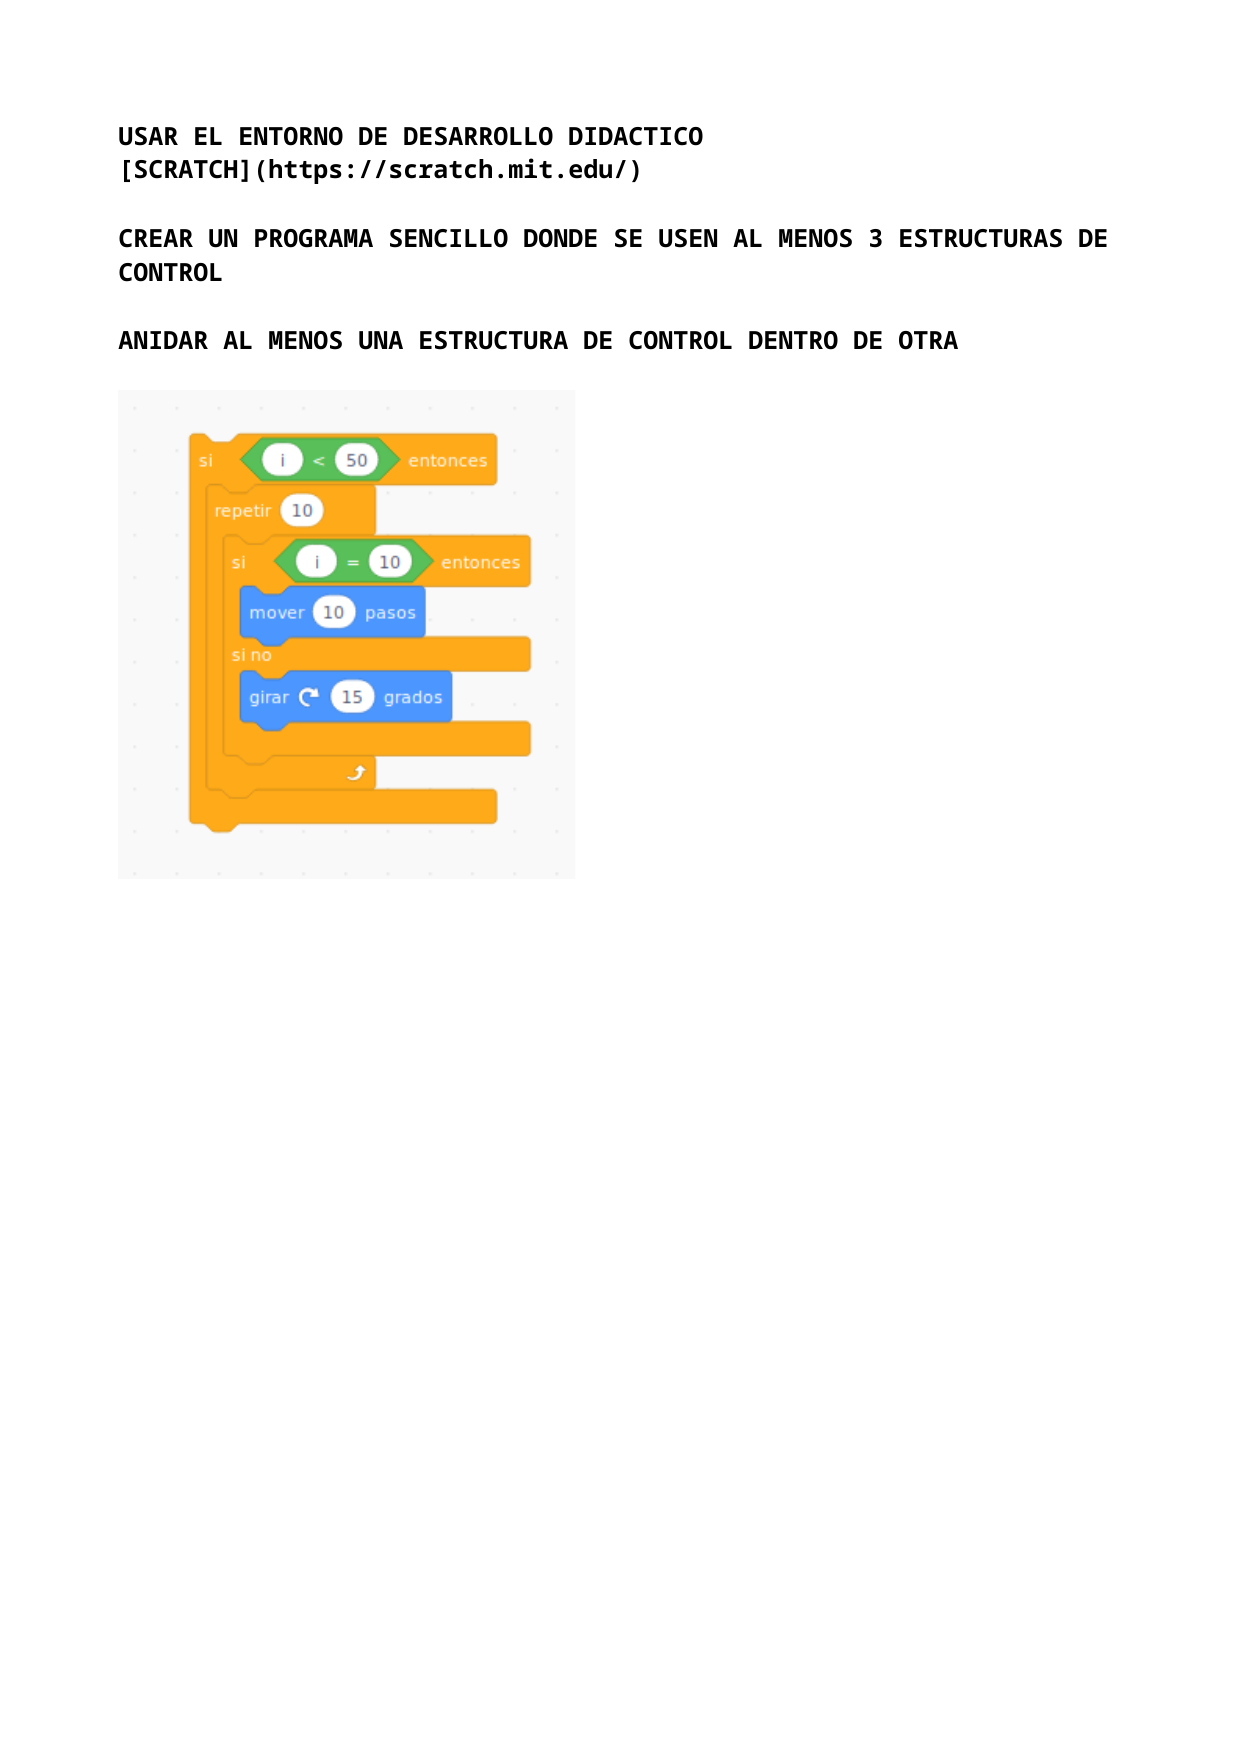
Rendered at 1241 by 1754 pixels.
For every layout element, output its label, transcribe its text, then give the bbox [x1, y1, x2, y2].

picture [118, 390, 576, 879]
text CREAR UN PROGRAMA SENCILLO DONDE SE USEN AL MENOS 3 ESTRUCTURAS DE CONTROL [118, 220, 1122, 288]
text ANIDAR AL MENOS UNA ESTRUCTURA DE CONTROL DENTRO DE OTRA [118, 322, 1122, 357]
text USAR EL ENTORNO DE DESARROLLO DIDACTICO [SCRATCH](https://scratch.mit.edu/) [118, 118, 1122, 186]
